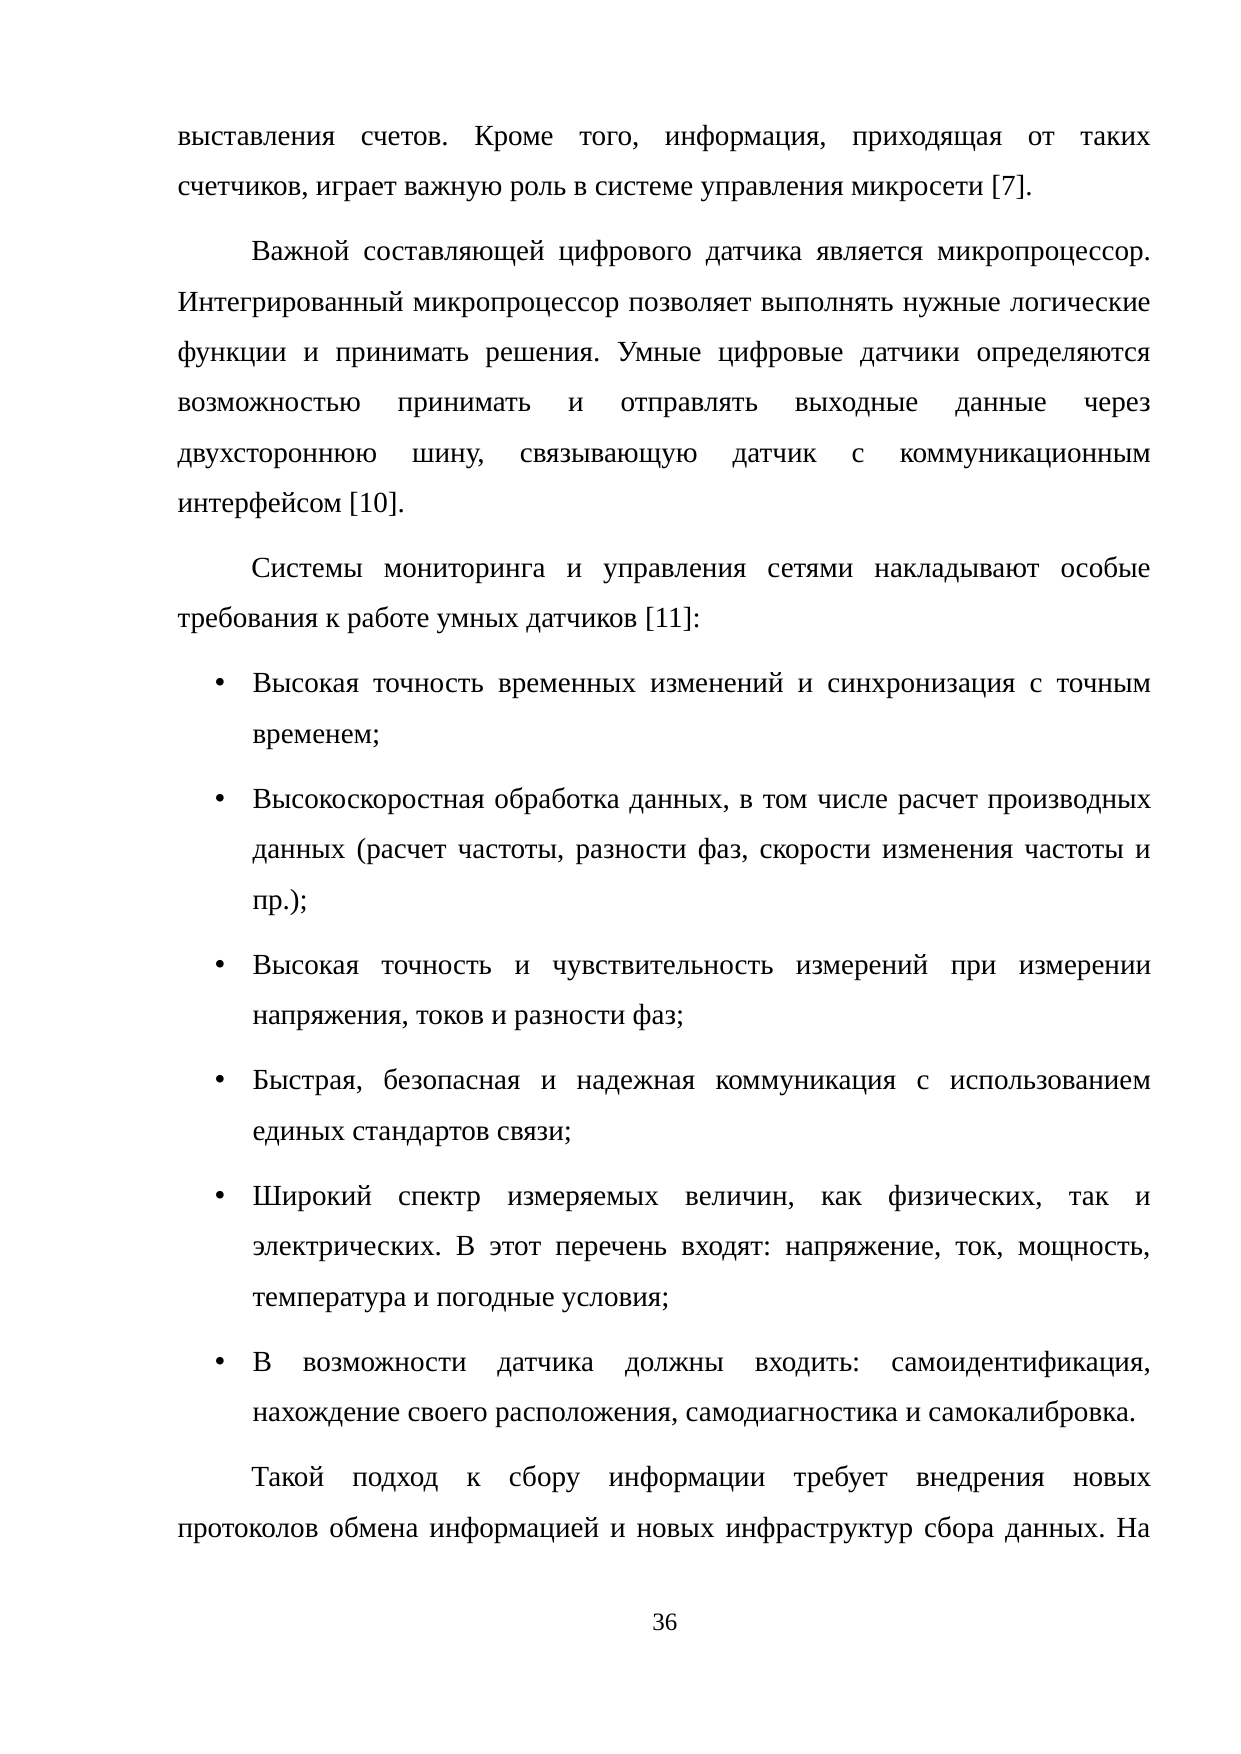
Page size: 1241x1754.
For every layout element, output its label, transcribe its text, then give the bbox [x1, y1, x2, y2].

list Быстрая, безопасная и надежная коммуникация с использованием единых стандартов связи; [215, 1062, 1152, 1146]
list Высокая точность временных изменений и синхронизация с точным временем; [215, 666, 1152, 749]
text Системы мониторинга и управления сетями накладывают особые требования к работе умных датчиков [11]: [177, 550, 1152, 634]
list В возможности датчика должны входить: самоидентификация, нахождение своего расположения, самодиагностика и самокалибровка. [215, 1344, 1152, 1428]
text Важной составляющей цифрового датчика является микропроцессор. Интегрированный микропроцессор позволяет выполнять нужные логические функции и принимать решения. Умные цифровые датчики определяются возможностью принимать и отправлять выходные данные через двухстороннюю шину, связывающую датчик с коммуникационным интерфейсом [10]. [177, 233, 1152, 519]
text выставления счетов. Кроме того, информация, приходящая от таких счетчиков, играет важную роль в системе управления микросети [7]. [177, 118, 1152, 202]
list Широкий спектр измеряемых величин, как физических, так и электрических. В этот перечень входят: напряжение, ток, мощность, температура и погодные условия; [215, 1178, 1152, 1312]
list Высокоскоростная обработка данных, в том числе расчет производных данных (расчет частоты, разности фаз, скорости изменения частоты и пр.); [215, 781, 1152, 915]
list Высокая точность и чувствительность измерений при измерении напряжения, токов и разности фаз; [215, 947, 1152, 1031]
text Такой подход к сбору информации требует внедрения новых протоколов обмена информацией и новых инфраструктур сбора данных. На [177, 1459, 1152, 1543]
